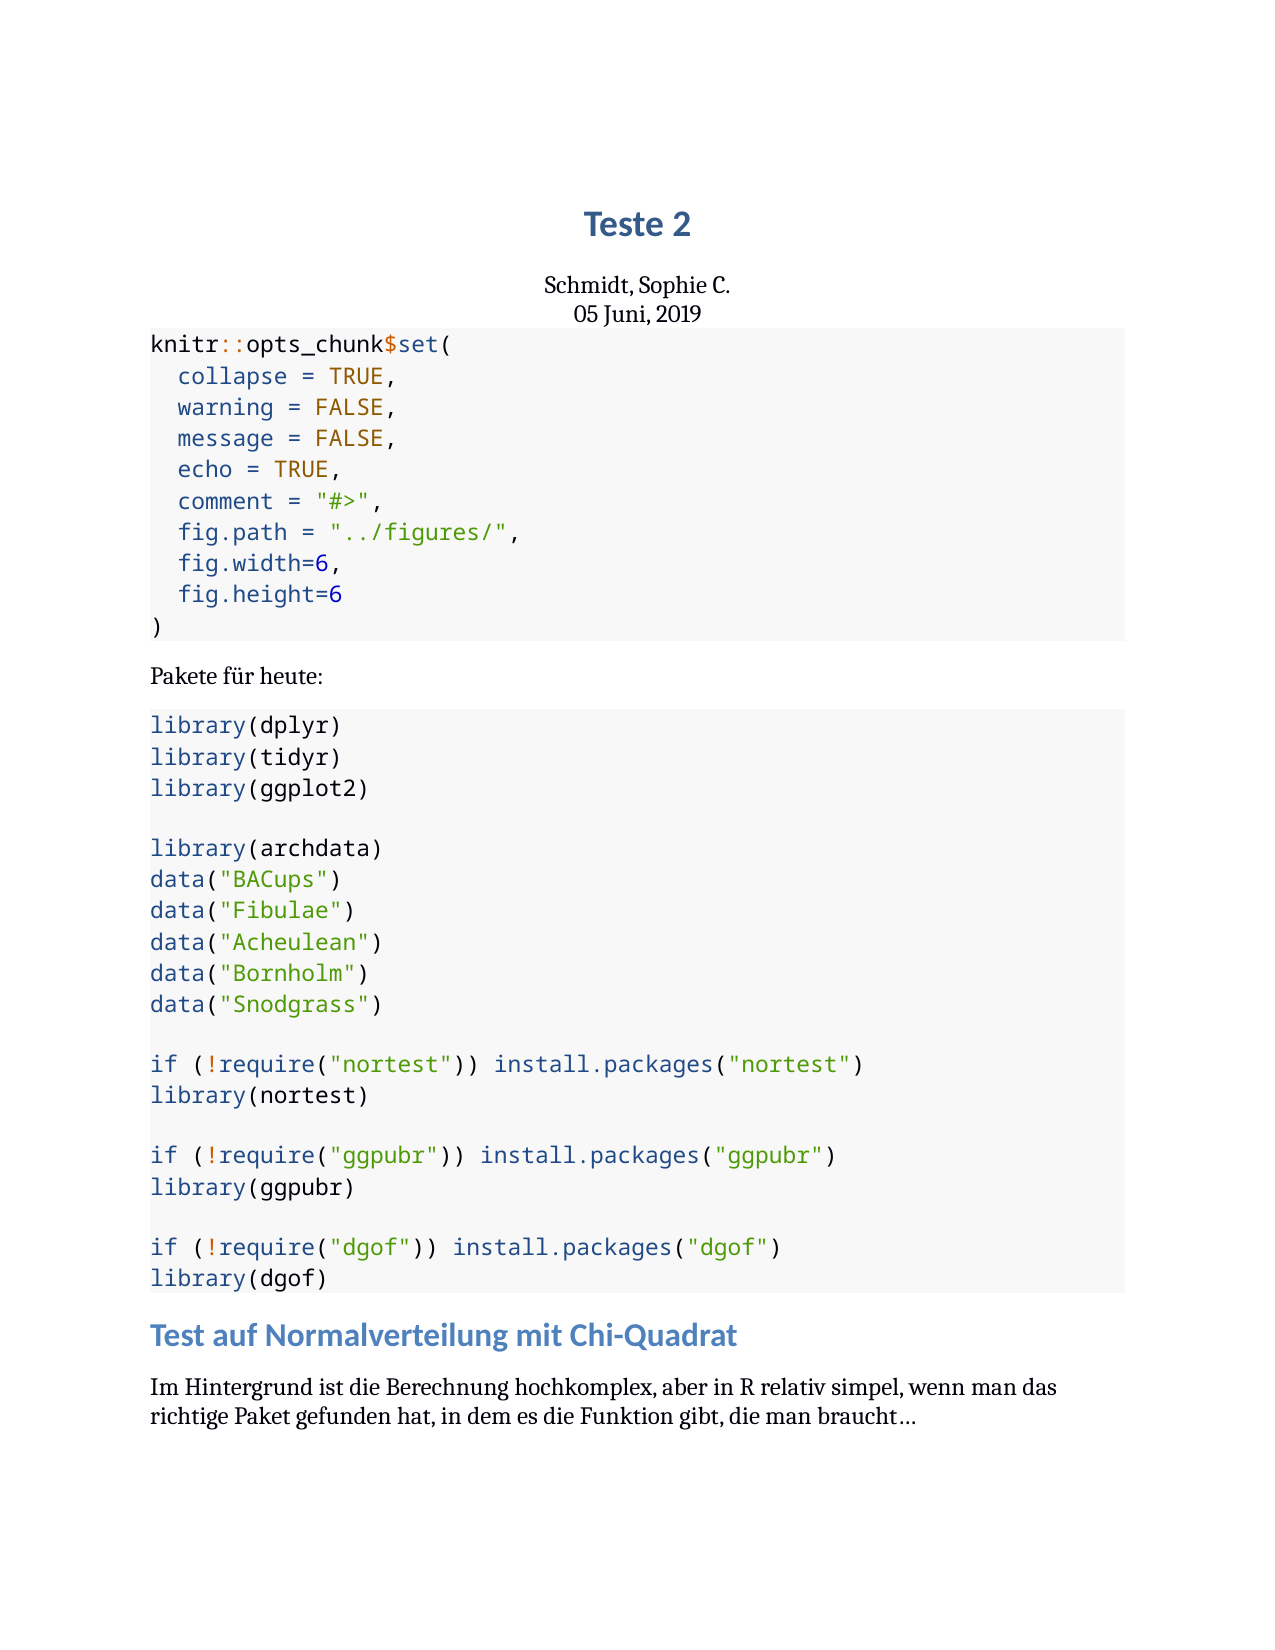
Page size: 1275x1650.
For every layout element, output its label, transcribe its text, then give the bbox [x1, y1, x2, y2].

text 05 Juni, 2019 [150, 299, 1125, 328]
text library(dplyr) library(tidyr) library(ggplot2) library(archdata) data("BACups") data("Fibulae") data("Acheulean") data("Bornholm") data("Snodgrass") if (!require("nortest")) install.packages("nortest") library(nortest) if (!require("ggpubr")) install.packages("ggpubr") library(ggpubr) if (!require("dgof")) install.packages("dgof") library(dgof) [150, 709, 1125, 1293]
text Im Hintergrund ist die Berechnung hochkomplex, aber in R relativ simpel, wenn man das richtige Paket gefunden hat, in dem es die Funktion gibt, die man braucht… [150, 1373, 1125, 1431]
text Schmidt, Sophie C. [150, 271, 1125, 299]
text knitr::opts_chunk$set( collapse = TRUE, warning = FALSE, message = FALSE, echo = TRUE, comment = "#>", fig.path = "../figures/", fig.width=6, fig.height=6 ) [150, 328, 1125, 641]
title Teste 2 [150, 200, 1125, 246]
subtitle Test auf Normalverteilung mit Chi-Quadrat [150, 1314, 1125, 1354]
text Pakete für heute: [150, 662, 1125, 690]
